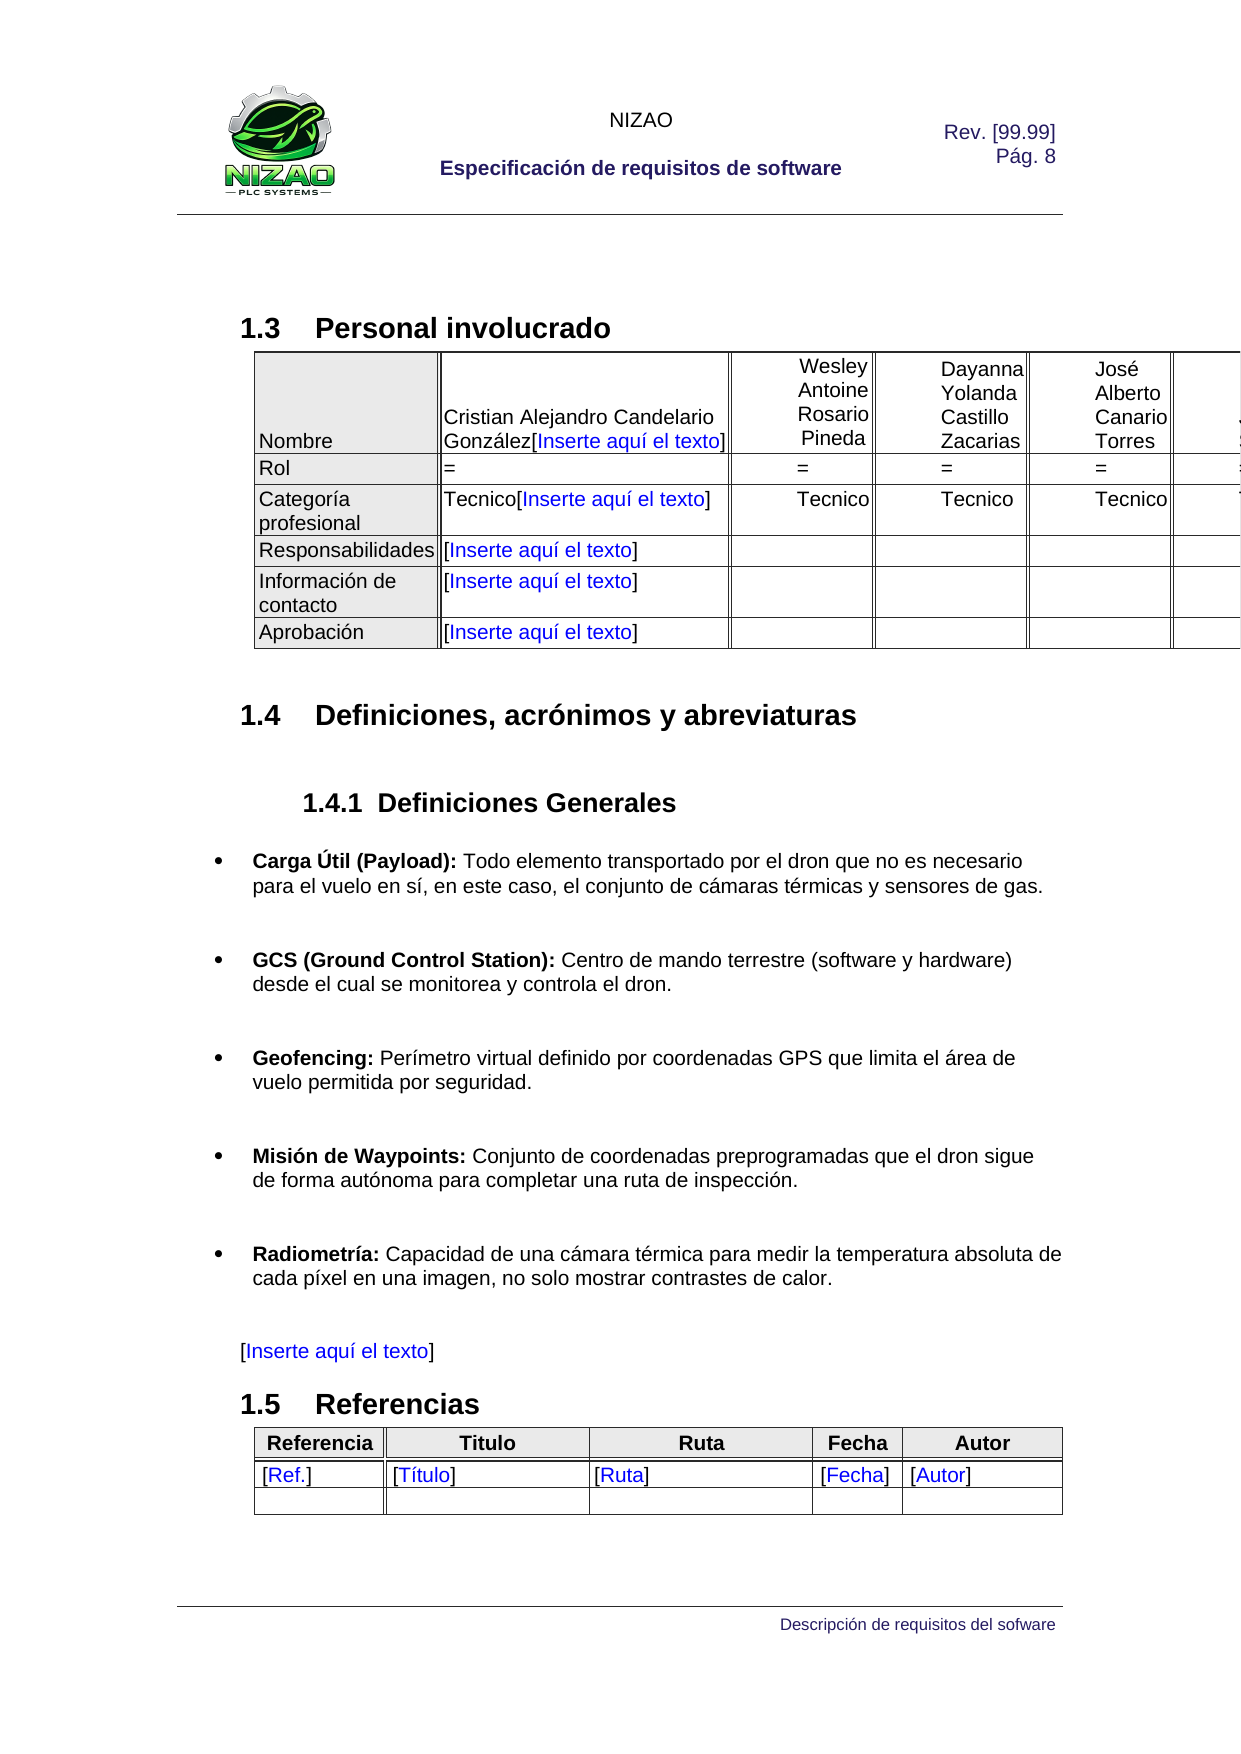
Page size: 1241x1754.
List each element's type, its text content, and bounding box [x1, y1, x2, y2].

list Geofencing: Perímetro virtual definido por coordenadas GPS que limita el área de vuelo permitida por seguridad. [215, 1045, 1063, 1093]
table_cell = [1030, 454, 1170, 484]
table_cell Tecnico [876, 485, 1026, 535]
text [Inserte aquí el texto] [240, 1338, 1063, 1362]
table_cell [Inserte aquí el texto] [442, 567, 728, 617]
table_cell [1030, 567, 1170, 617]
table_cell Tecnico [1030, 485, 1170, 535]
table_cell [255, 1488, 383, 1514]
table_cell [1174, 536, 1240, 566]
table_header José Alberto Canario Torres [1030, 353, 1170, 453]
table_cell [1030, 536, 1170, 566]
list Radiometría: Capacidad de una cámara térmica para medir la temperatura absoluta de cada píxel en una imagen, no solo mostrar contrastes de calor. [215, 1241, 1063, 1289]
subtitle Definiciones Generales [302, 787, 1063, 818]
table_cell Tecnico [1174, 485, 1240, 535]
table_cell [Autor] [903, 1462, 1062, 1487]
list GCS (Ground Control Station): Centro de mando terrestre (software y hardware) desde el cual se monitorea y controla el dron. [215, 947, 1063, 995]
table_cell [732, 536, 872, 566]
table_cell [Ruta] [590, 1462, 812, 1487]
table_cell = [1174, 454, 1240, 484]
subtitle Personal involucrado [240, 312, 1063, 345]
table_cell = [732, 454, 872, 484]
table_header Jhanquelis Silverio [1174, 353, 1240, 453]
table_cell = [876, 454, 1026, 484]
table_cell Tecnico [732, 485, 872, 535]
table_header Autor [903, 1428, 1062, 1457]
subtitle Referencias [240, 1387, 1063, 1421]
table_header Ruta [590, 1428, 812, 1457]
table_cell = [442, 454, 728, 484]
table_cell [876, 536, 1026, 566]
table_header Dayanna Yolanda Castillo Zacarias [876, 353, 1026, 453]
table_cell Categoría profesional [255, 485, 437, 535]
table_cell [Inserte aquí el texto] [442, 536, 728, 566]
table_cell [876, 567, 1026, 617]
table_cell [1174, 567, 1240, 617]
table_cell [903, 1488, 1062, 1514]
table_cell [732, 618, 872, 648]
table_cell [732, 567, 872, 617]
table_cell [1174, 618, 1240, 648]
table_cell [1030, 618, 1170, 648]
table_cell [387, 1488, 589, 1514]
table_cell Aprobación [255, 618, 437, 648]
table_cell [Ref.] [255, 1462, 383, 1487]
table_cell Responsabilidades [255, 536, 437, 566]
list Misión de Waypoints: Conjunto de coordenadas preprogramadas que el dron sigue de forma autónoma para completar una ruta de inspección. [215, 1143, 1063, 1191]
table_header Titulo [387, 1428, 589, 1457]
table_header Cristian Alejandro Candelario González[Inserte aquí el texto] [442, 353, 728, 453]
table_cell [Inserte aquí el texto] [442, 618, 728, 648]
table_cell [590, 1488, 812, 1514]
list Carga Útil (Payload): Todo elemento transportado por el dron que no es necesario para el vuelo en sí, en este caso, el conjunto de cámaras térmicas y sensores de gas. [215, 849, 1063, 897]
table_cell [Fecha] [813, 1462, 902, 1487]
table_cell Rol [255, 454, 437, 484]
subtitle Definiciones, acrónimos y abreviaturas [240, 698, 1063, 732]
table_cell Información de contacto [255, 567, 437, 617]
table_header Fecha [813, 1428, 902, 1457]
table_cell [Título] [387, 1462, 589, 1487]
table_cell Tecnico[Inserte aquí el texto] [442, 485, 728, 535]
table_header Nombre [255, 353, 437, 453]
table_header Referencia [255, 1428, 383, 1457]
table_cell [876, 618, 1026, 648]
table_cell [813, 1488, 902, 1514]
table_header Wesley Antoine Rosario Pineda [732, 353, 872, 453]
